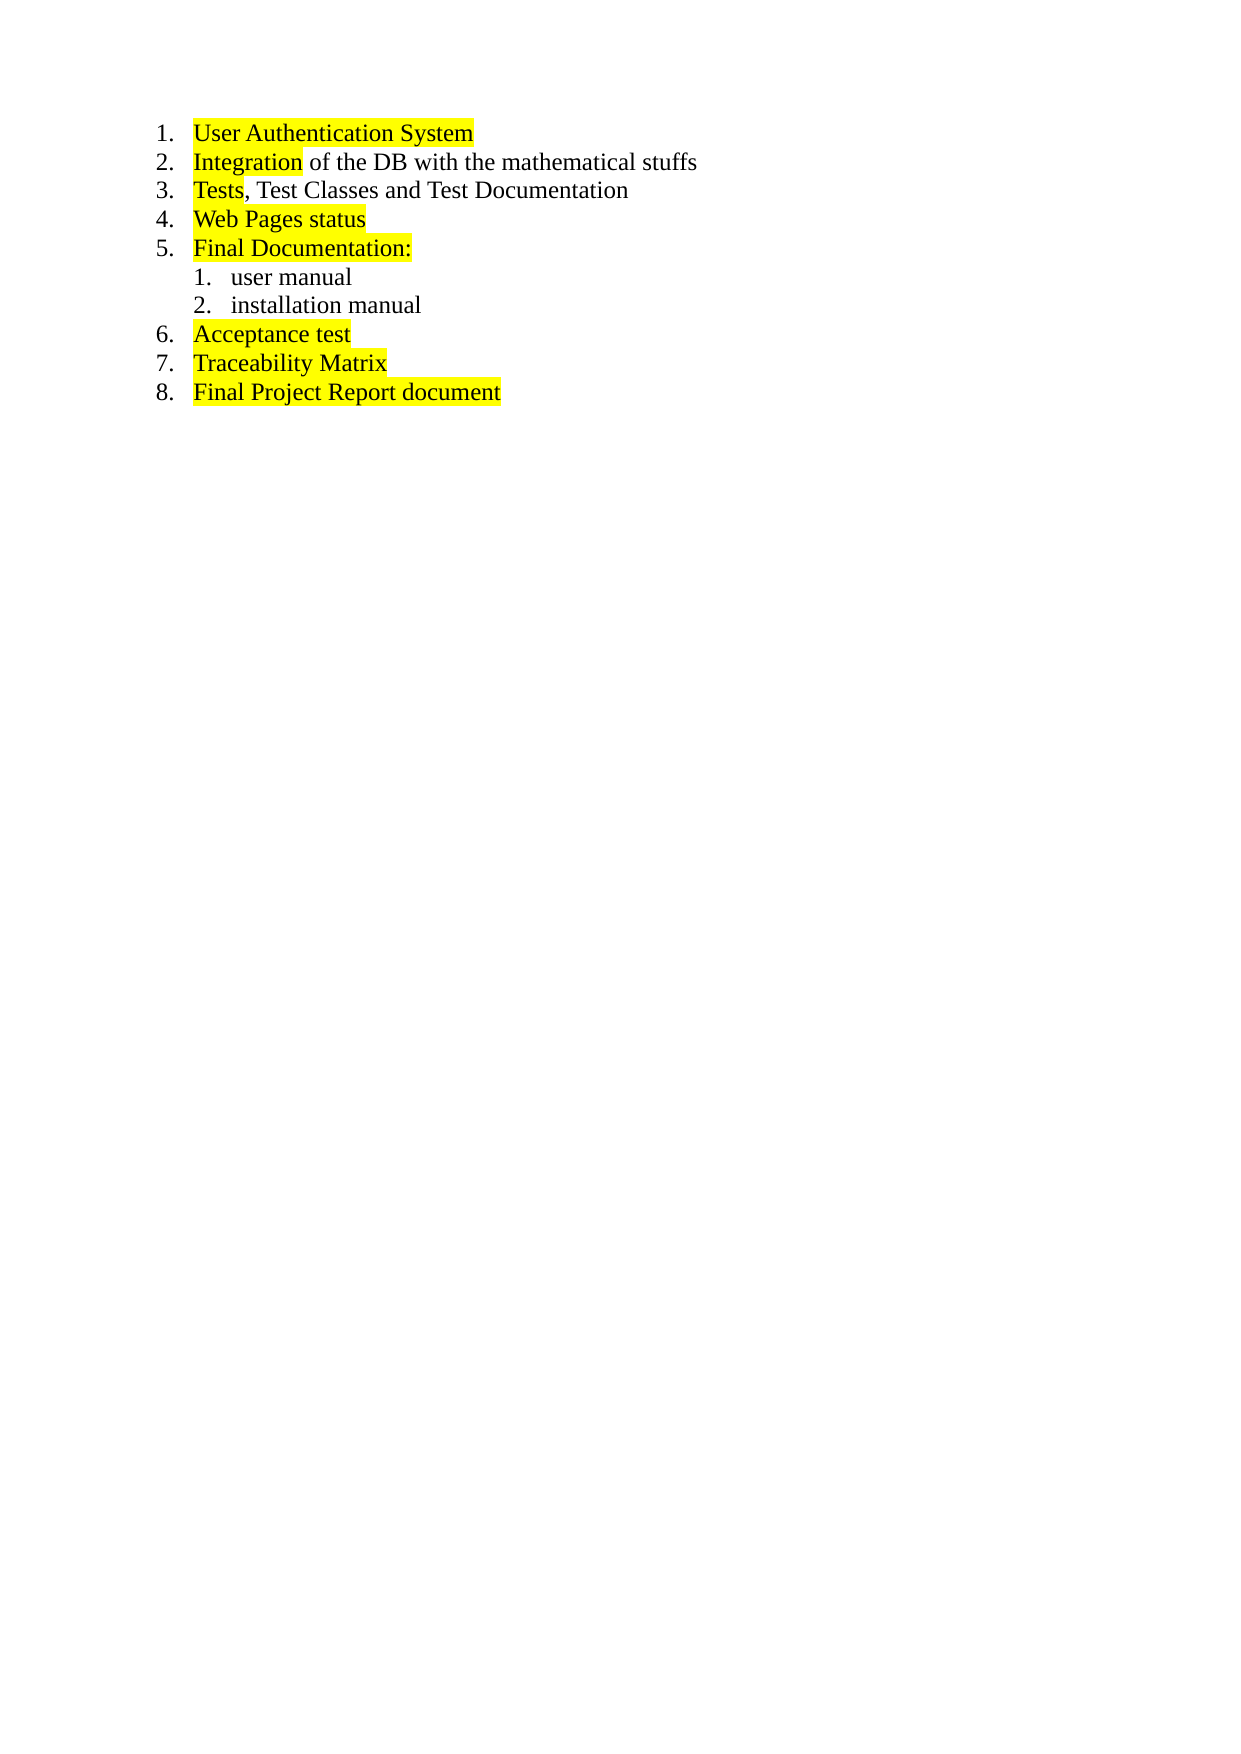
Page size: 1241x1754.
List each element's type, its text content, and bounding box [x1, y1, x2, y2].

list Final Project Report document [156, 377, 1122, 406]
list user manual [193, 262, 1122, 291]
list Web Pages status [156, 204, 1122, 233]
list Integration of the DB with the mathematical stuffs [156, 147, 1122, 176]
list Acceptance test [156, 319, 1122, 348]
list installation manual [193, 291, 1122, 319]
list Tests, Test Classes and Test Documentation [156, 176, 1122, 204]
list User Authentication System [156, 118, 1122, 147]
list Final Documentation: [156, 233, 1122, 262]
list Traceability Matrix [156, 348, 1122, 377]
